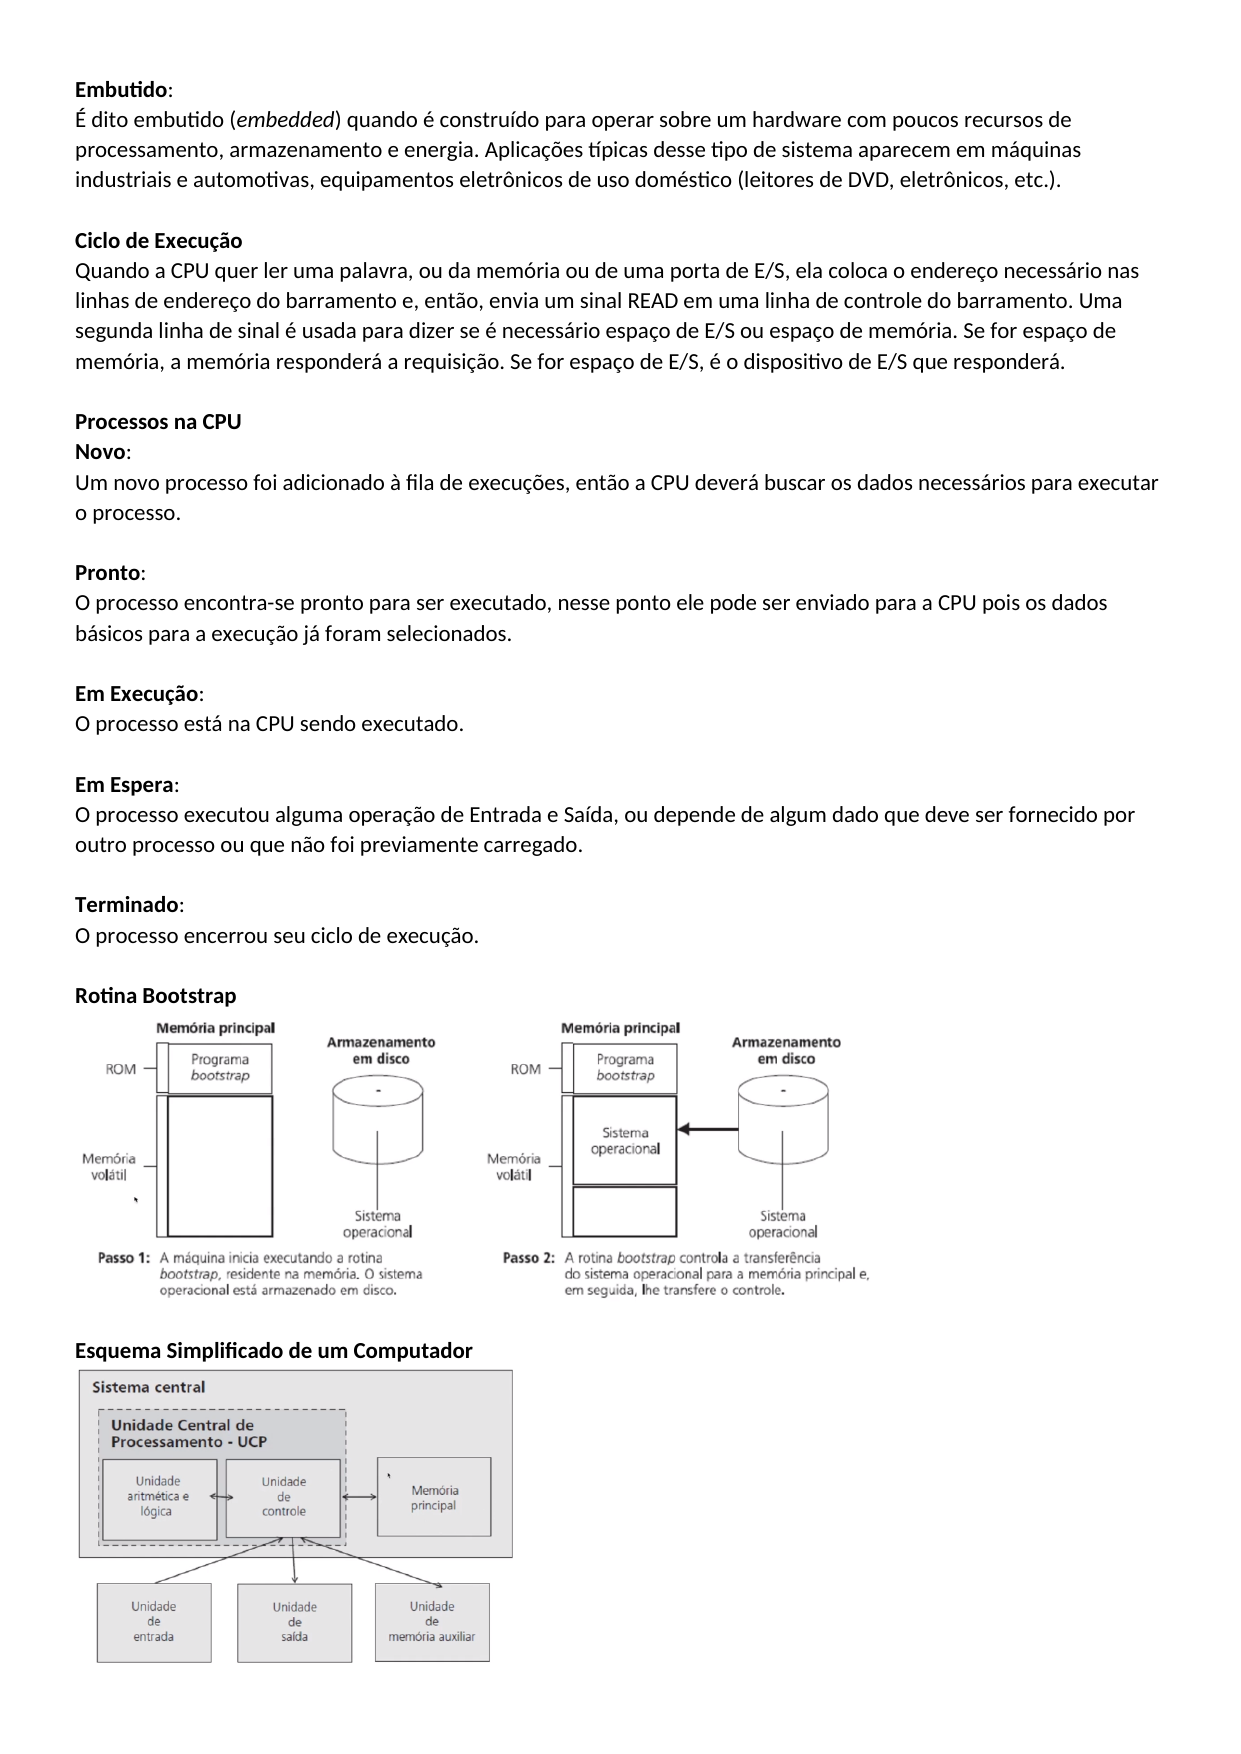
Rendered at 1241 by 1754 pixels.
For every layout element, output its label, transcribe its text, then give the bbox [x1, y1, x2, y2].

text Esquema Simplificado de um Computador [75, 1306, 1165, 1334]
text Novo: [75, 407, 1165, 435]
picture [75, 1336, 516, 1639]
text O processo executou alguma operação de Entrada e Saída, ou depende de algum dado que deve ser fornecido por outro processo ou que não foi previamente carregado. [75, 770, 1165, 828]
text Terminado: [75, 860, 1165, 888]
text Ciclo de Execução [75, 196, 1165, 224]
text Em Espera: [75, 739, 1165, 768]
picture [75, 981, 879, 1274]
text O processo encerrou seu ciclo de execução. [75, 891, 1165, 919]
text É dito embutido (embedded) quando é construído para operar sobre um hardware com poucos recursos de processamento, armazenamento e energia. Aplicações típicas desse tipo de sistema aparecem em máquinas industriais e automotivas, equipamentos eletrônicos de uso doméstico (leitores de DVD, eletrônicos, etc.). [75, 75, 1165, 163]
text Em Execução: [75, 649, 1165, 677]
text Redes de Computadores [75, 1640, 1165, 1668]
text Rotina Bootstrap [75, 951, 1165, 979]
text Pronto: [75, 528, 1165, 556]
text O processo está na CPU sendo executado. [75, 679, 1165, 707]
text Quando a CPU quer ler uma palavra, ou da memória ou de uma porta de E/S, ela coloca o endereço necessário nas linhas de endereço do barramento e, então, envia um sinal READ em uma linha de controle do barramento. Uma segunda linha de sinal é usada para dizer se é necessário espaço de E/S ou espaço de memória. Se for espaço de memória, a memória responderá a requisição. Se for espaço de E/S, é o dispositivo de E/S que responderá. [75, 226, 1165, 345]
text Processos na CPU [75, 377, 1165, 405]
text O processo encontra-se pronto para ser executado, nesse ponto ele pode ser enviado para a CPU pois os dados básicos para a execução já foram selecionados. [75, 558, 1165, 617]
text Um novo processo foi adicionado à fila de execuções, então a CPU deverá buscar os dados necessários para executar o processo. [75, 437, 1165, 496]
